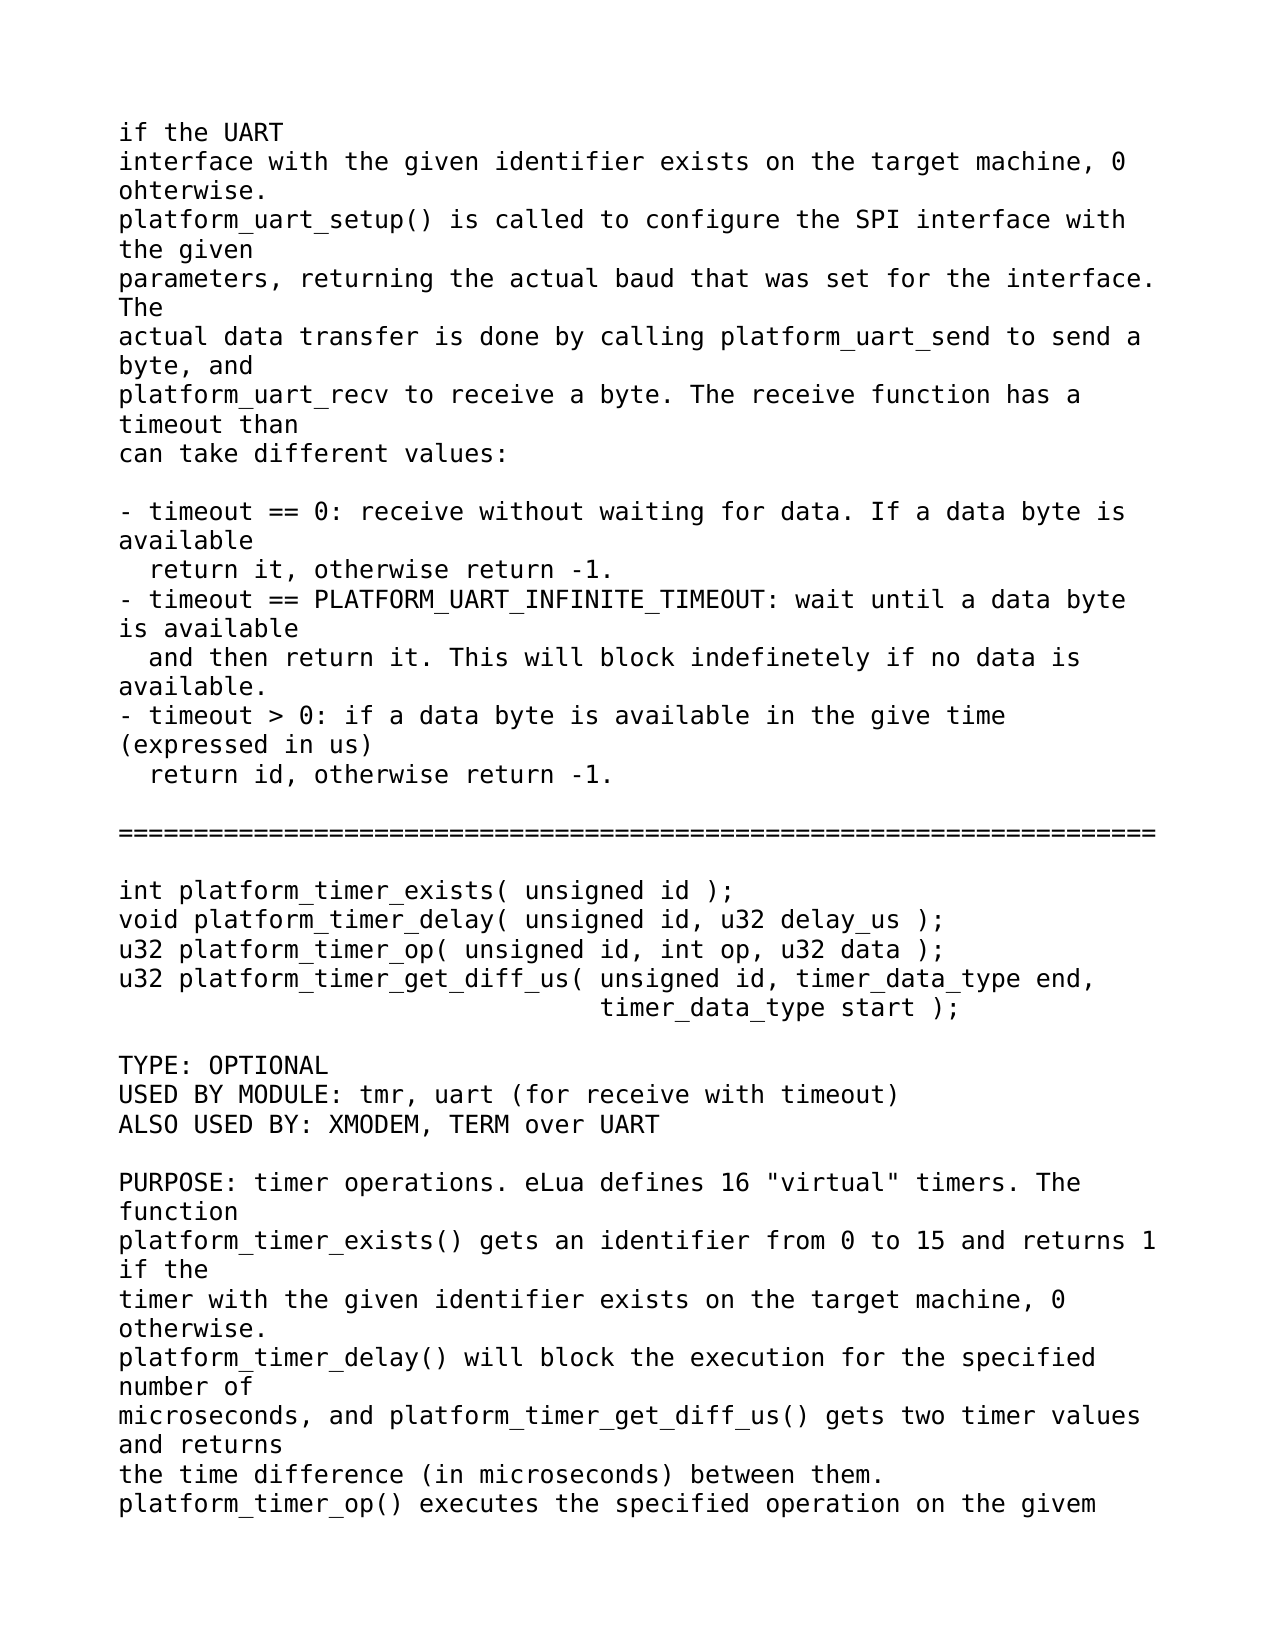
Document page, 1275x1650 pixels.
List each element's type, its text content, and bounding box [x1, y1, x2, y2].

text actual data transfer is done by calling platform_uart_send to send a byte, and [118, 322, 1157, 381]
text - timeout == PLATFORM_UART_INFINITE_TIMEOUT: wait until a data byte is available [118, 585, 1157, 643]
text USED BY MODULE: tmr, uart (for receive with timeout) [118, 1081, 1157, 1110]
text the time difference (in microseconds) between them. [118, 1460, 1157, 1489]
text int platform_timer_exists( unsigned id ); [118, 876, 1157, 906]
text and then return it. This will block indefinetely if no data is available. [118, 643, 1157, 701]
text platform_uart_setup() is called to configure the SPI interface with the given [118, 206, 1157, 264]
text - timeout > 0: if a data byte is available in the give time (expressed in us) [118, 701, 1157, 760]
text ALSO USED BY: XMODEM, TERM over UART [118, 1110, 1157, 1139]
text void platform_timer_delay( unsigned id, u32 delay_us ); [118, 906, 1157, 935]
text u32 platform_timer_get_diff_us( unsigned id, timer_data_type end, [118, 964, 1157, 993]
text if the UART [118, 118, 1157, 147]
text return id, otherwise return -1. [118, 760, 1157, 789]
text PURPOSE: timer operations. eLua defines 16 "virtual" timers. The function [118, 1168, 1157, 1226]
text return it, otherwise return -1. [118, 556, 1157, 585]
text platform_timer_delay() will block the execution for the specified number of [118, 1343, 1157, 1401]
text TYPE: OPTIONAL [118, 1051, 1157, 1081]
text platform_timer_exists() gets an identifier from 0 to 15 and returns 1 if the [118, 1226, 1157, 1285]
text interface with the given identifier exists on the target machine, 0 ohterwise. [118, 147, 1157, 206]
text parameters, returning the actual baud that was set for the interface. The [118, 264, 1157, 322]
text platform_uart_recv to receive a byte. The receive function has a timeout than [118, 381, 1157, 439]
text microseconds, and platform_timer_get_diff_us() gets two timer values and returns [118, 1401, 1157, 1460]
text u32 platform_timer_op( unsigned id, int op, u32 data ); [118, 935, 1157, 964]
text timer_data_type start ); [118, 993, 1157, 1022]
text can take different values: [118, 439, 1157, 468]
text platform_timer_op() executes the specified operation on the givem [118, 1489, 1157, 1518]
text - timeout == 0: receive without waiting for data. If a data byte is available [118, 497, 1157, 556]
text timer with the given identifier exists on the target machine, 0 otherwise. [118, 1285, 1157, 1343]
text ===================================================================== [118, 818, 1157, 847]
